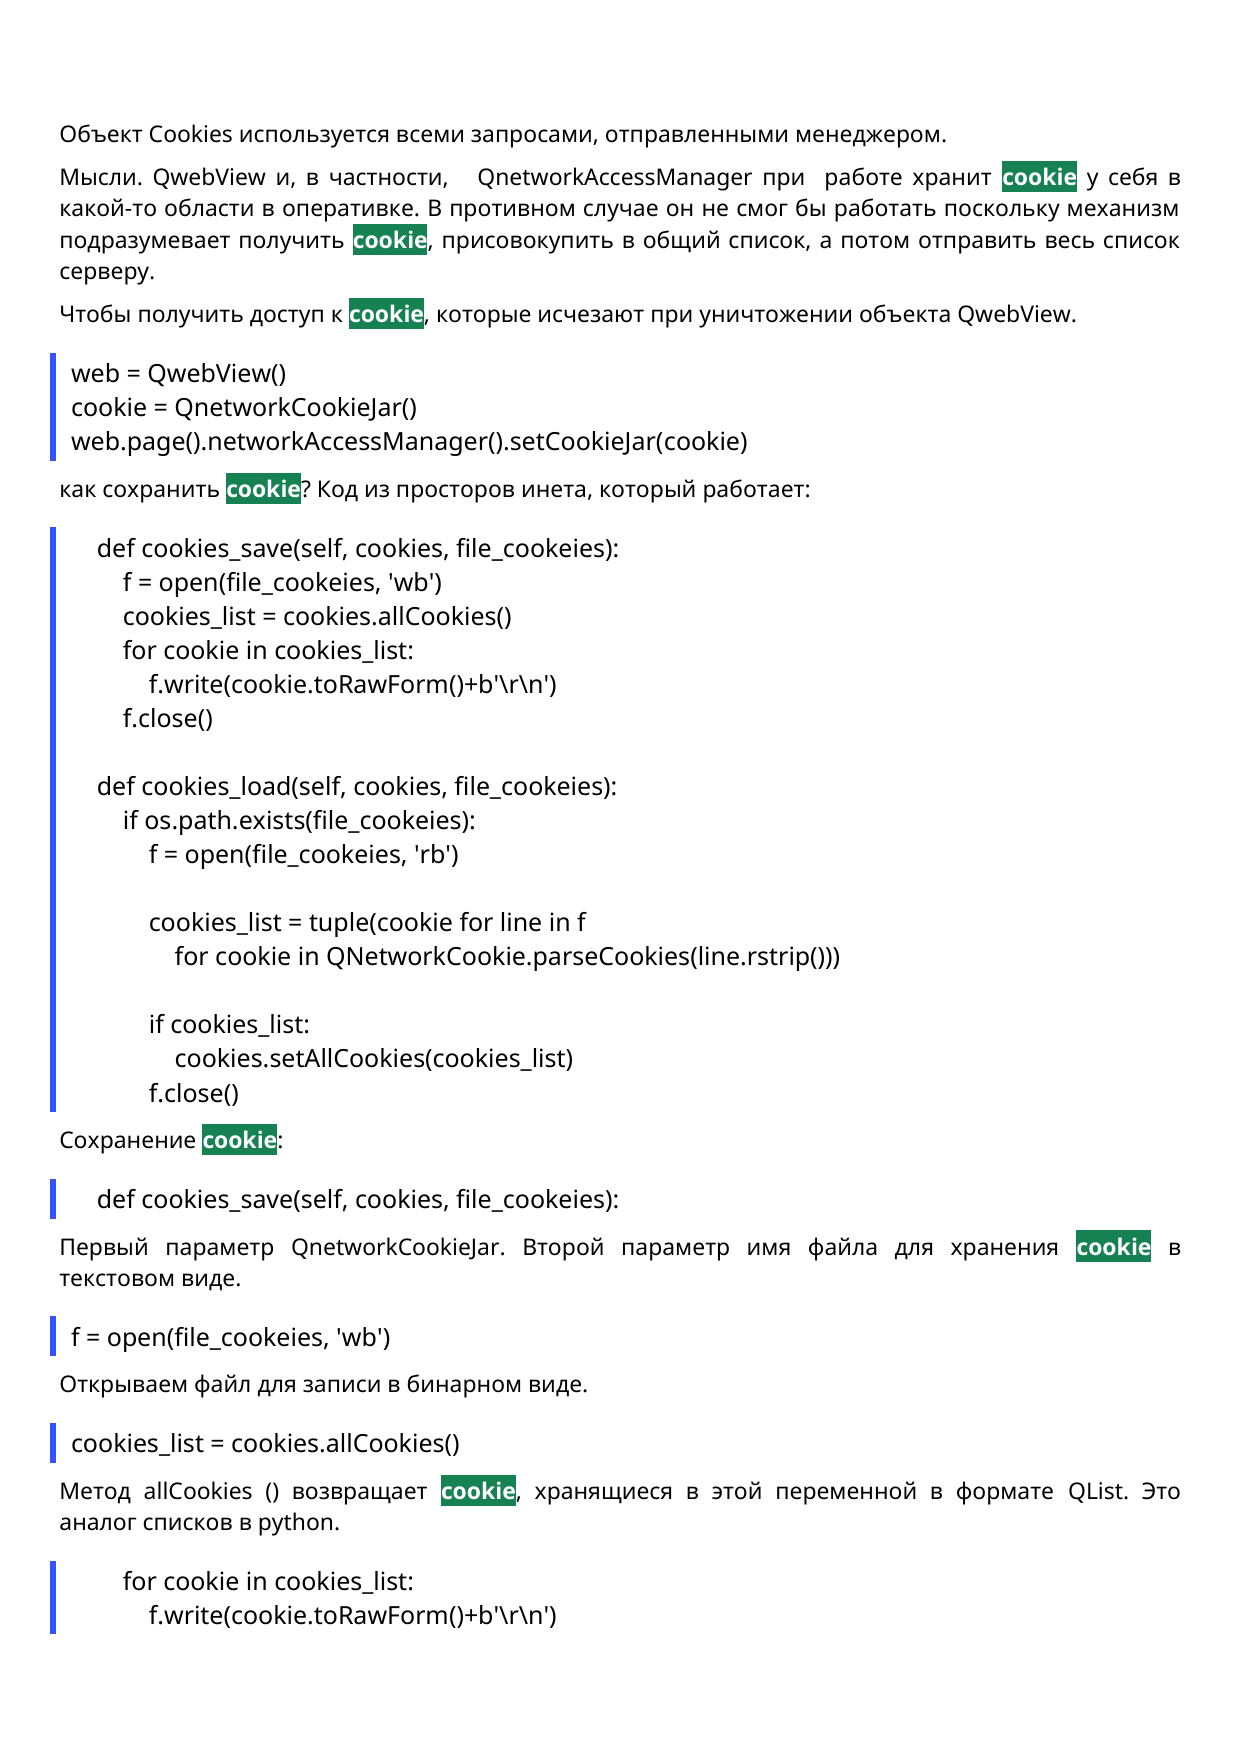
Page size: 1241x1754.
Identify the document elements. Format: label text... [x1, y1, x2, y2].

text for cookie in cookies_list: [59, 632, 1181, 666]
text Чтобы получить доступ к cookie, которые исчезают при уничтожении объекта QwebView. [59, 298, 349, 329]
text cookies_list = cookies.allCookies() [59, 598, 1181, 632]
text web = QwebView() [56, 353, 1184, 390]
text cookie = QnetworkCookieJar() [59, 390, 1181, 424]
text Открываем файл для записи в бинарном виде. [59, 1368, 1181, 1399]
text как сохранить cookie? Код из просторов инета, который работает: [59, 472, 1181, 504]
text def cookies_save(self, cookies, file_cookeies): [56, 1179, 1184, 1219]
text Объект Сookies используется всеми запросами, отправленными менеджером. [59, 118, 1181, 149]
text cookies.setAllCookies(cookies_list) [59, 1041, 1181, 1075]
text if cookies_list: [59, 1007, 1181, 1041]
text f.write(cookie.toRawForm()+b'\r\n') [56, 1598, 1184, 1634]
text cookies_list = cookies.allCookies() [56, 1423, 1184, 1463]
text f = open(file_cookeies, 'wb') [56, 1316, 1184, 1356]
text def cookies_load(self, cookies, file_cookeies): [59, 769, 1181, 803]
text for cookie in QNetworkCookie.parseCookies(line.rstrip())) [59, 939, 1181, 973]
text web.page().networkAccessManager().setCookieJar(cookie) [56, 424, 1184, 461]
text def cookies_save(self, cookies, file_cookeies): [56, 527, 1184, 564]
text Метод allCookies () возвращает cookie, хранящиеся в этой переменной в формате QList. Это аналог списков в python. [59, 1474, 1181, 1537]
text f.write(cookie.toRawForm()+b'\r\n') [59, 666, 1181, 701]
text Чтобы получить доступ к cookie, которые исчезают при уничтожении объекта QwebView. [424, 298, 1181, 329]
text f.close() [59, 701, 1181, 734]
text Сохранение cookie: [277, 1124, 1181, 1155]
text if os.path.exists(file_cookeies): [59, 803, 1181, 837]
text Сохранение cookie: [59, 1124, 202, 1155]
text f.close() [56, 1075, 1184, 1112]
text f = open(file_cookeies, 'rb') [59, 837, 1181, 871]
text Первый параметр QnetworkCookieJar. Второй параметр имя файла для хранения cookie в текстовом виде. [59, 1230, 1181, 1293]
text cookies_list = tuple(cookie for line in f [59, 905, 1181, 939]
text Мысли. QwebView и, в частности, QnetworkAccessManager при работе хранит cookie у себя в какой-то области в оперативке. В противном случае он не смог бы работать поскольку механизм подразумевает получить cookie, присовокупить в общий список, а потом отправить весь список серверу. [59, 161, 1181, 286]
text f = open(file_cookeies, 'wb') [59, 564, 1181, 598]
text for cookie in cookies_list: [56, 1561, 1184, 1598]
